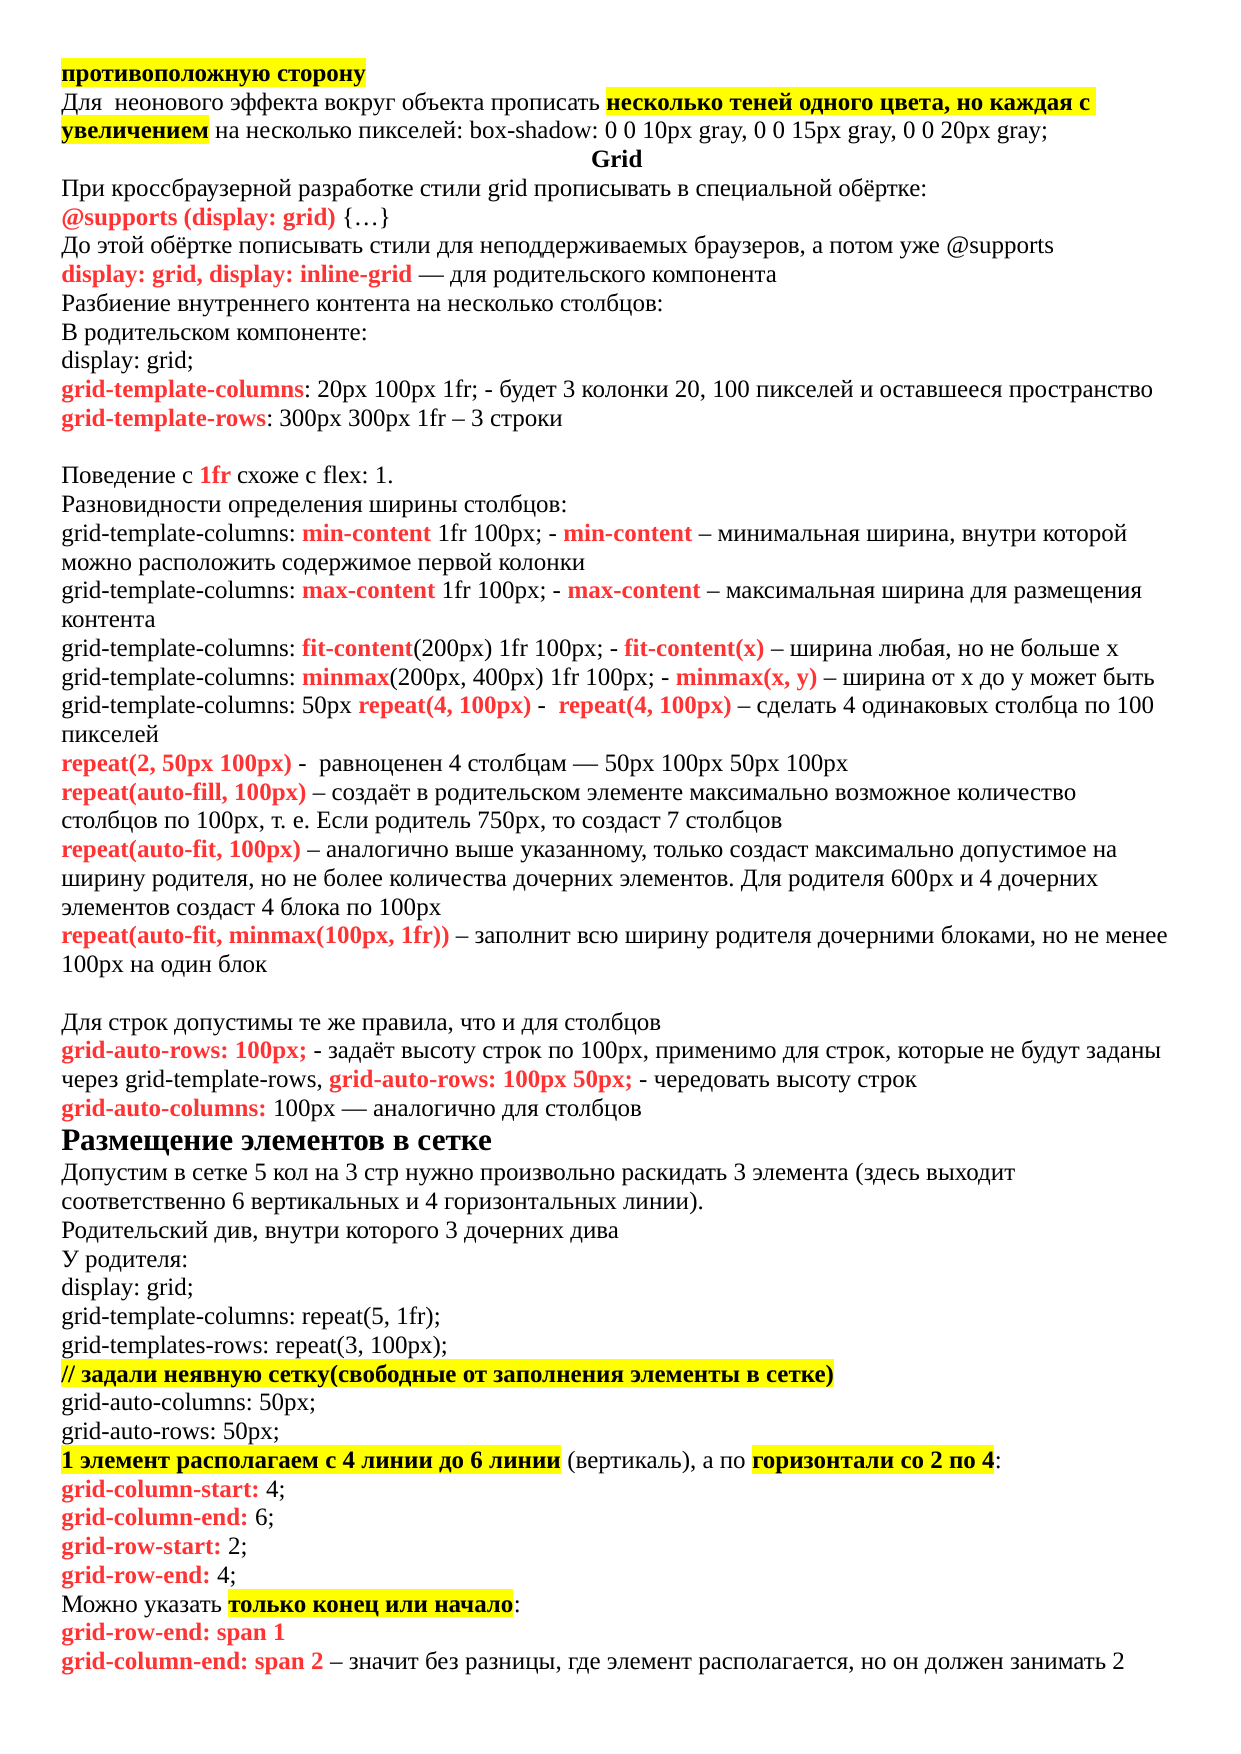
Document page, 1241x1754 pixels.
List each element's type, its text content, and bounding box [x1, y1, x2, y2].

text Размещение элементов в сетке [61, 1122, 1172, 1157]
text grid-column-end: span 2 – значит без разницы, где элемент располагается, но он должен занимать 2 [61, 1646, 1172, 1675]
text Разновидности определения ширины столбцов: [61, 489, 1172, 518]
text Можно указать только конец или начало: [61, 1589, 1172, 1617]
text grid-template-rows: 300px 300px 1fr – 3 строки [61, 403, 1172, 432]
text repeat(2, 50px 100px) - равноценен 4 столбцам — 50px 100px 50px 100px [61, 748, 1172, 777]
text grid-template-columns: repeat(5, 1fr); [61, 1301, 1172, 1330]
text grid-row-start: 2; [61, 1531, 1172, 1560]
text grid-template-columns: minmax(200px, 400px) 1fr 100px; - minmax(x, y) – ширина от x до y может быть [61, 662, 1172, 690]
text // задали неявную сетку(свободные от заполнения элементы в сетке) [61, 1359, 1172, 1387]
text grid-template-columns: fit-content(200px) 1fr 100px; - fit-content(x) – ширина любая, но не больше x [61, 633, 1172, 662]
text display: grid, display: inline-grid — для родительского компонента [61, 259, 1172, 288]
text противоположную сторону [61, 58, 1172, 87]
text В родительском компоненте: [61, 317, 1172, 345]
text Разбиение внутреннего контента на несколько столбцов: [61, 288, 1172, 317]
text grid-template-columns: 20px 100px 1fr; - будет 3 колонки 20, 100 пикселей и оставшееся пространство [61, 374, 1172, 403]
text grid-row-end: 4; [61, 1560, 1172, 1589]
text До этой обёртке пописывать стили для неподдерживаемых браузеров, а потом уже @supports [61, 230, 1172, 259]
text repeat(auto-fit, minmax(100px, 1fr)) – заполнит всю ширину родителя дочерними блоками, но не менее 100px на один блок [61, 920, 1172, 978]
text grid-template-columns: 50px repeat(4, 100px) - repeat(4, 100px) – сделать 4 одинаковых столбца по 100 пикселей [61, 690, 1172, 748]
text grid-column-start: 4; [61, 1474, 1172, 1502]
text grid-auto-rows: 50px; [61, 1416, 1172, 1445]
text grid-template-columns: min-content 1fr 100px; - min-content – минимальная ширина, внутри которой можно расположить содержимое первой колонки [61, 518, 1172, 575]
text grid-column-end: 6; [61, 1502, 1172, 1531]
text grid-templates-rows: repeat(3, 100px); [61, 1330, 1172, 1359]
text repeat(auto-fill, 100px) – создаёт в родительском элементе максимально возможное количество столбцов по 100px, т. е. Если родитель 750px, то создаст 7 столбцов [61, 777, 1172, 834]
text Для строк допустимы те же правила, что и для столбцов [61, 1007, 1172, 1035]
text repeat(auto-fit, 100px) – аналогично выше указанному, только создаст максимально допустимое на ширину родителя, но не более количества дочерних элементов. Для родителя 600px и 4 дочерних элементов создаст 4 блока по 100px [61, 834, 1172, 920]
text Для неонового эффекта вокруг объекта прописать несколько теней одного цвета, но каждая с увеличением на несколько пикселей: box-shadow: 0 0 10px gray, 0 0 15px gray, 0 0 20px gray; [61, 87, 1172, 144]
text Поведение с 1fr схоже с flex: 1. [61, 460, 1172, 489]
text Допустим в сетке 5 кол на 3 стр нужно произвольно раскидать 3 элемента (здесь выходит соответственно 6 вертикальных и 4 горизонтальных линии). [61, 1157, 1172, 1215]
text display: grid; [61, 1272, 1172, 1301]
text display: grid; [61, 345, 1172, 374]
text Grid [61, 144, 1172, 173]
text grid-auto-columns: 100px — аналогично для столбцов [61, 1093, 1172, 1122]
text @supports (display: grid) {…} [61, 202, 1172, 230]
text grid-auto-rows: 100px; - задаёт высоту строк по 100px, применимо для строк, которые не будут заданы через grid-template-rows, grid-auto-rows: 100px 50px; - чередовать высоту строк [61, 1035, 1172, 1093]
text grid-row-end: span 1 [61, 1617, 1172, 1646]
text При кроссбраузерной разработке стили grid прописывать в специальной обёртке: [61, 173, 1172, 202]
text grid-template-columns: max-content 1fr 100px; - max-content – максимальная ширина для размещения контента [61, 575, 1172, 633]
text Родительский див, внутри которого 3 дочерних дива [61, 1215, 1172, 1244]
text 1 элемент располагаем с 4 линии до 6 линии (вертикаль), а по горизонтали со 2 по 4: [61, 1445, 1172, 1474]
text grid-auto-columns: 50px; [61, 1387, 1172, 1416]
text У родителя: [61, 1244, 1172, 1272]
